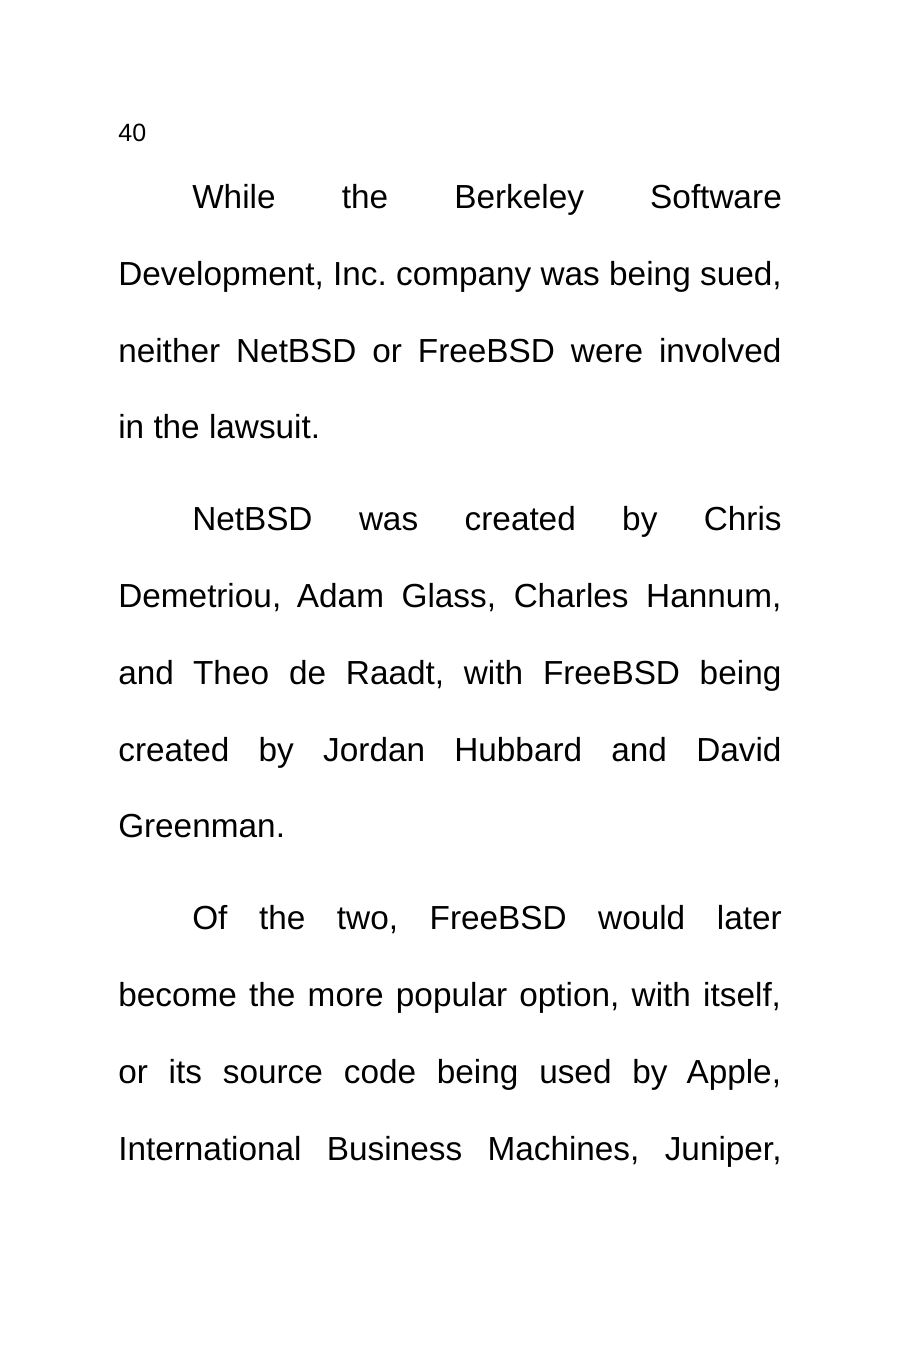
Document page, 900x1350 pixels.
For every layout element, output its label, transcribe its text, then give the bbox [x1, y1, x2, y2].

text Of the two, FreeBSD would later become the more popular option, with itself, or its source code being used by Apple, International Business Machines, Juniper, [118, 898, 782, 1167]
text NetBSD was created by Chris Demetriou, Adam Glass, Charles Hannum, and Theo de Raadt, with FreeBSD being created by Jordan Hubbard and David Greenman. [118, 499, 782, 845]
text While the Berkeley Software Development, Inc. company was being sued, neither NetBSD or FreeBSD were involved in the lawsuit. [118, 177, 782, 446]
